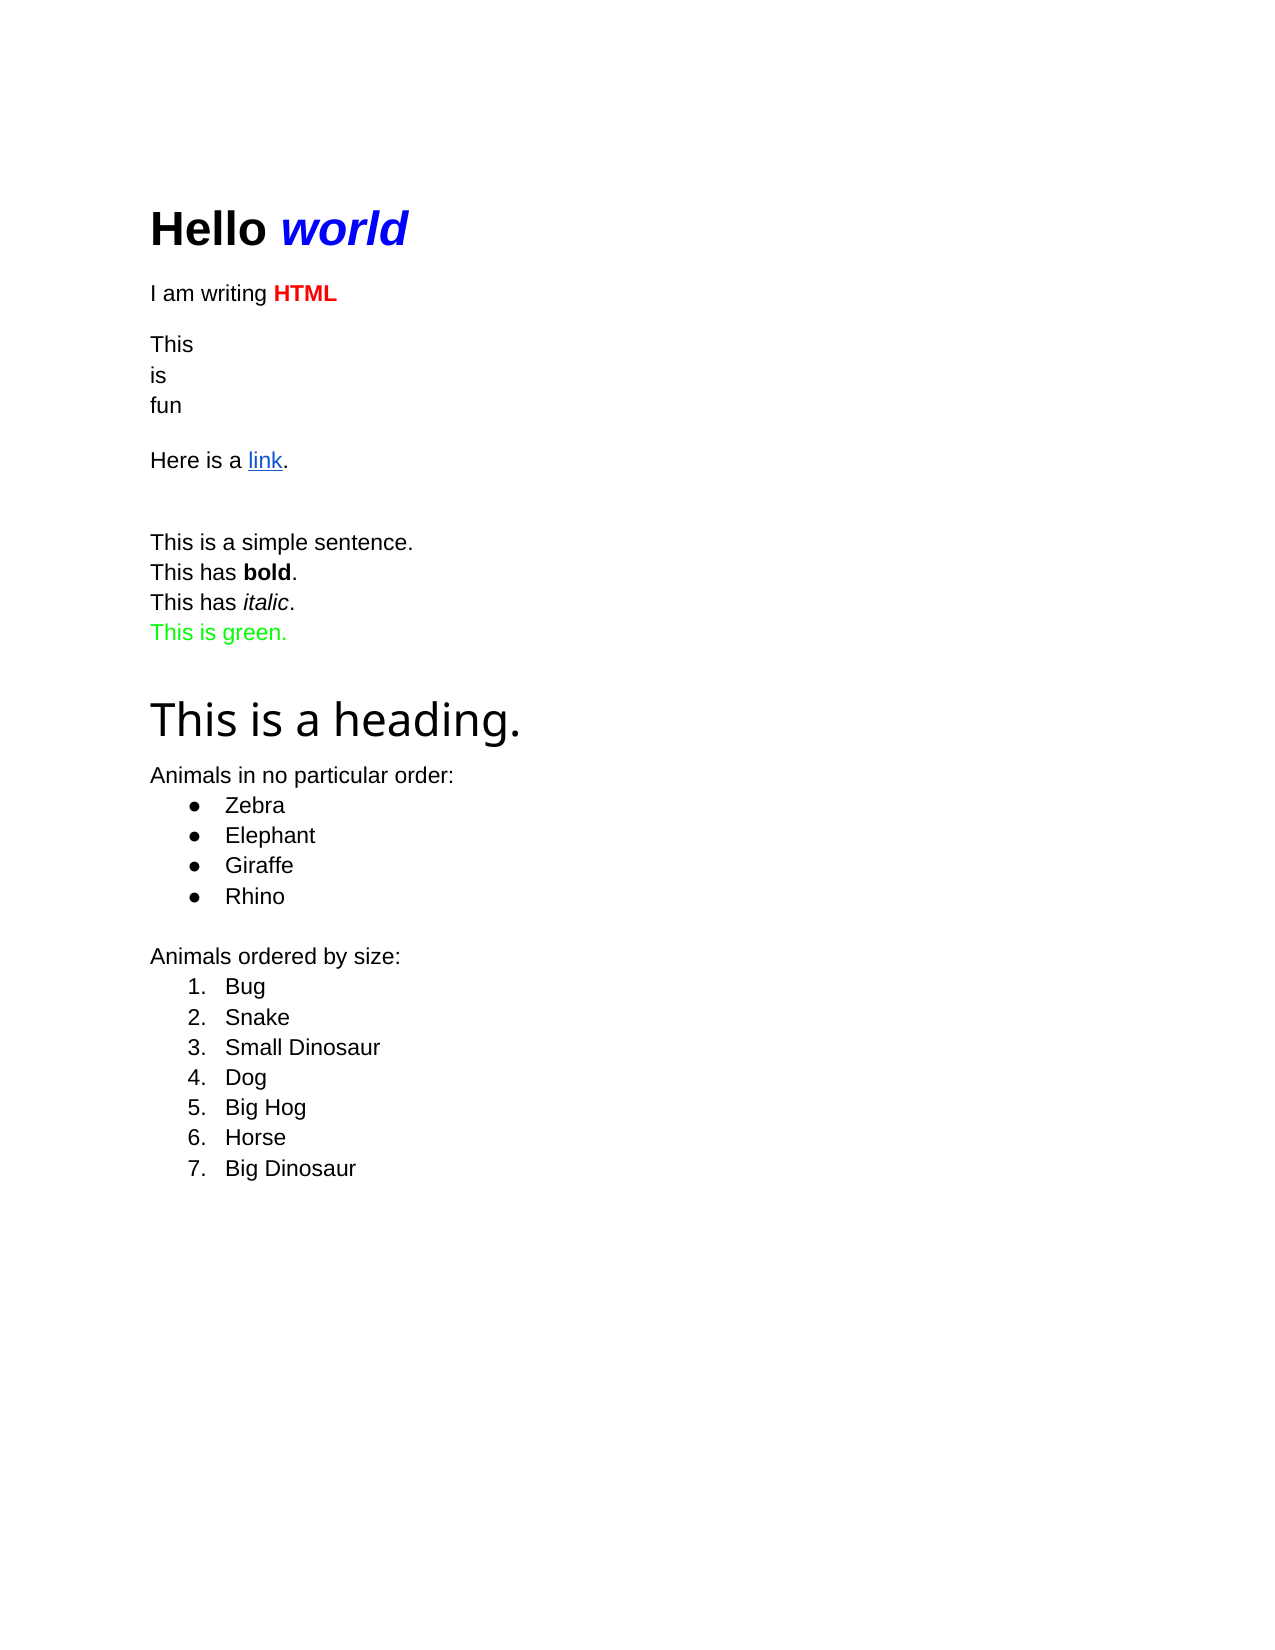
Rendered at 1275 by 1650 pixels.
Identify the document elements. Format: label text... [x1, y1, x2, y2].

list Rhino [187, 883, 1125, 909]
text This has bold. [150, 559, 1125, 585]
text Here is a link. [150, 447, 1125, 473]
list Giraffe [187, 852, 1125, 879]
list Zebra [187, 792, 1125, 818]
list Bug [187, 973, 1125, 1000]
list Snake [187, 1003, 1125, 1030]
text fun [150, 392, 1125, 418]
list Dog [187, 1064, 1125, 1090]
text This is a simple sentence. [150, 529, 1125, 555]
text Animals in no particular order: [150, 762, 1125, 788]
list Big Dinosaur [187, 1154, 1125, 1181]
list Elephant [187, 822, 1125, 849]
list Horse [187, 1124, 1125, 1151]
text is [150, 362, 1125, 388]
text This [150, 331, 1125, 358]
list Small Dinosaur [187, 1034, 1125, 1060]
text This has italic. [150, 589, 1125, 615]
text This is green. [150, 619, 1125, 646]
subtitle Hello world [150, 200, 1125, 255]
subtitle This is a heading. [150, 687, 1125, 749]
list Big Hog [187, 1094, 1125, 1121]
text I am writing HTML [150, 280, 1125, 306]
text Animals ordered by size: [150, 943, 1125, 969]
